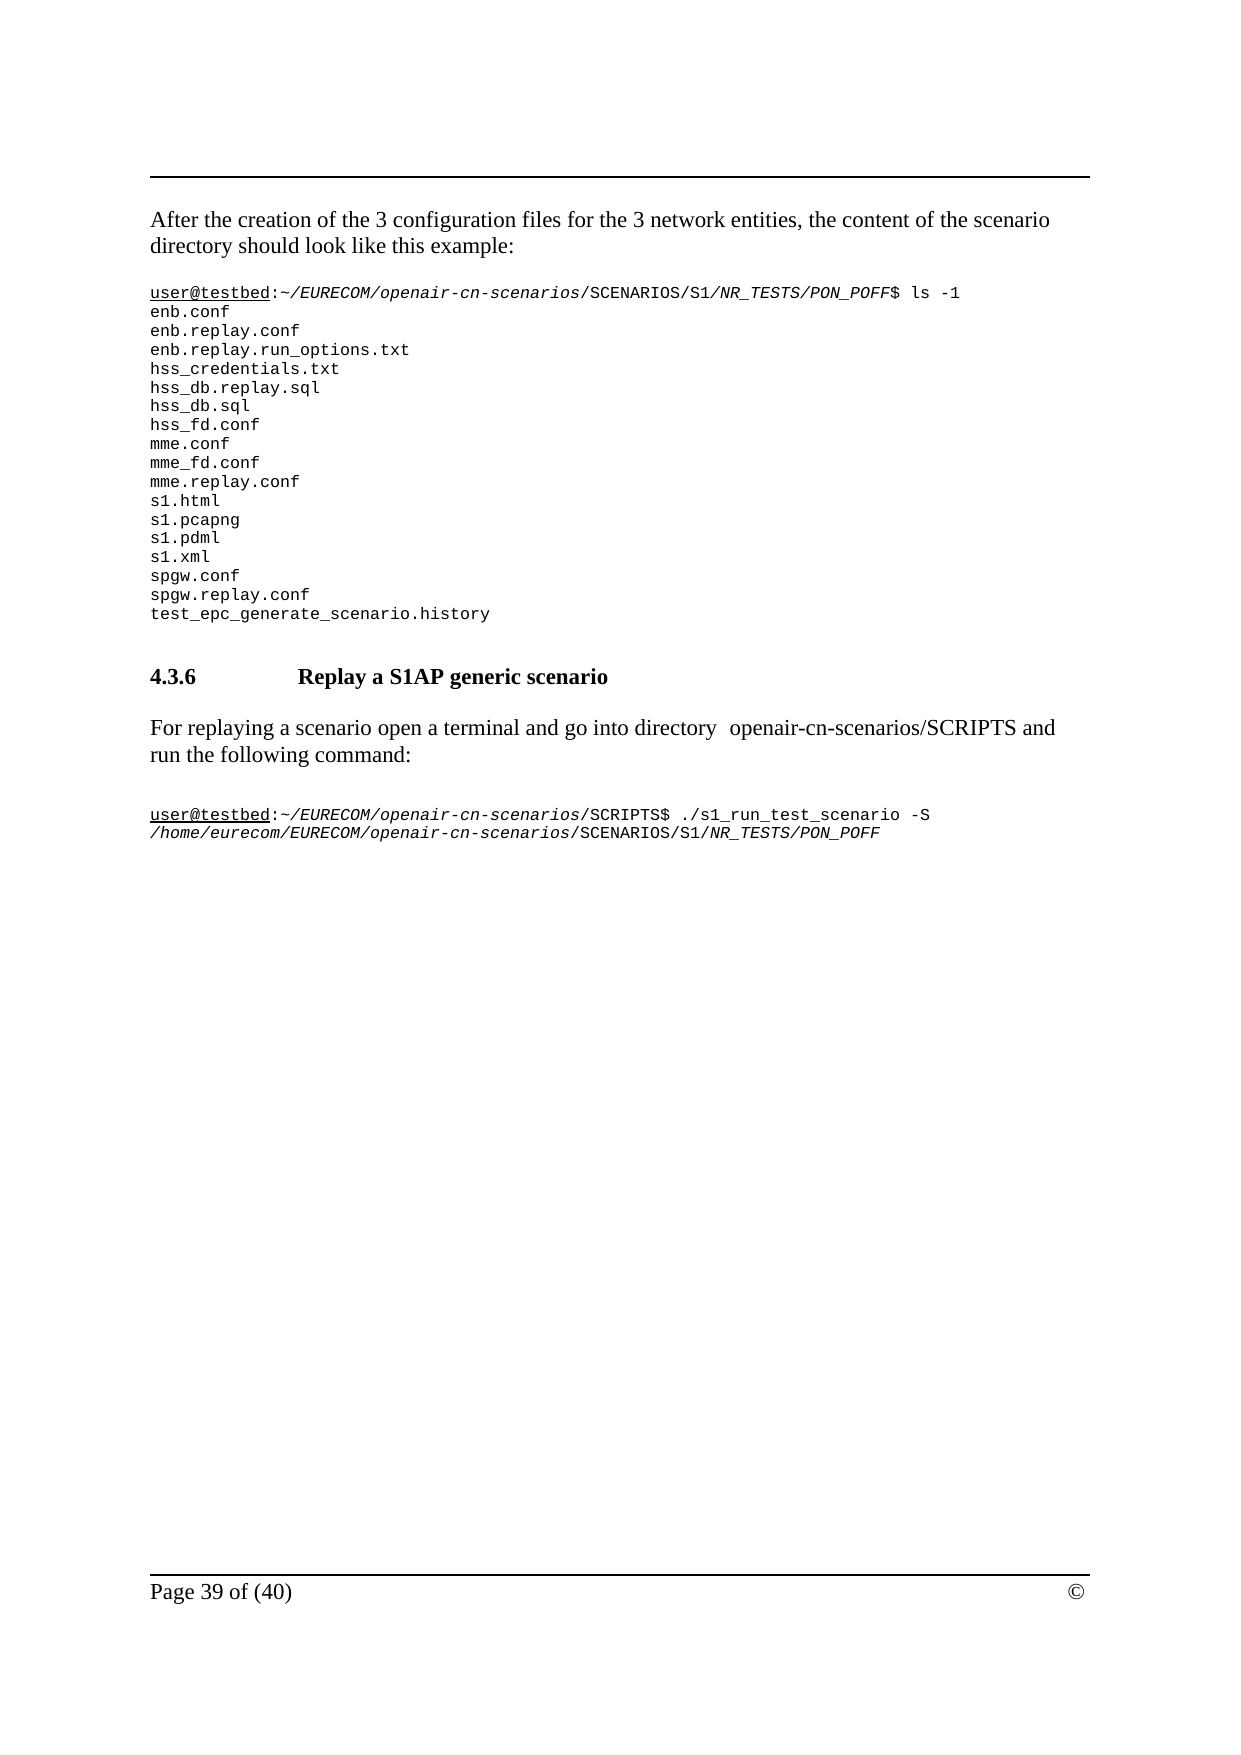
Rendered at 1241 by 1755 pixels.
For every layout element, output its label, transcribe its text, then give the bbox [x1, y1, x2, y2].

text For replaying a scenario open a terminal and go into directory openair-cn-scenarios/SCRIPTS and run the following command: [150, 714, 1090, 767]
text s1.pcapng [150, 511, 1090, 530]
text hss_db.sql [150, 398, 1090, 417]
text s1.html [150, 492, 1090, 511]
text After the creation of the 3 configuration files for the 3 network entities, the content of the scenario directory should look like this example: [150, 206, 1090, 258]
text hss_credentials.txt [150, 360, 1090, 379]
text enb.replay.conf [150, 323, 1090, 341]
text mme_fd.conf [150, 454, 1090, 473]
text enb.replay.run_options.txt [150, 341, 1090, 360]
text spgw.conf [150, 568, 1090, 587]
text hss_fd.conf [150, 417, 1090, 436]
text user@testbed:~/EURECOM/openair-cn-scenarios/SCRIPTS$ ./s1_run_test_scenario -S /home/eurecom/EURECOM/openair-cn-scenarios/SCENARIOS/S1/NR_TESTS/PON_POFF [150, 806, 1090, 844]
text user@testbed:~/EURECOM/openair-cn-scenarios/SCENARIOS/S1/NR_TESTS/PON_POFF$ ls -1 [150, 285, 1090, 304]
text mme.replay.conf [150, 473, 1090, 492]
text s1.xml [150, 549, 1090, 568]
text mme.conf [150, 436, 1090, 454]
text enb.conf [150, 304, 1090, 323]
text s1.pdml [150, 530, 1090, 549]
text test_epc_generate_scenario.history [150, 605, 1090, 624]
text hss_db.replay.sql [150, 379, 1090, 398]
subtitle Replay a S1AP generic scenario [150, 663, 1090, 689]
text spgw.replay.conf [150, 587, 1090, 605]
